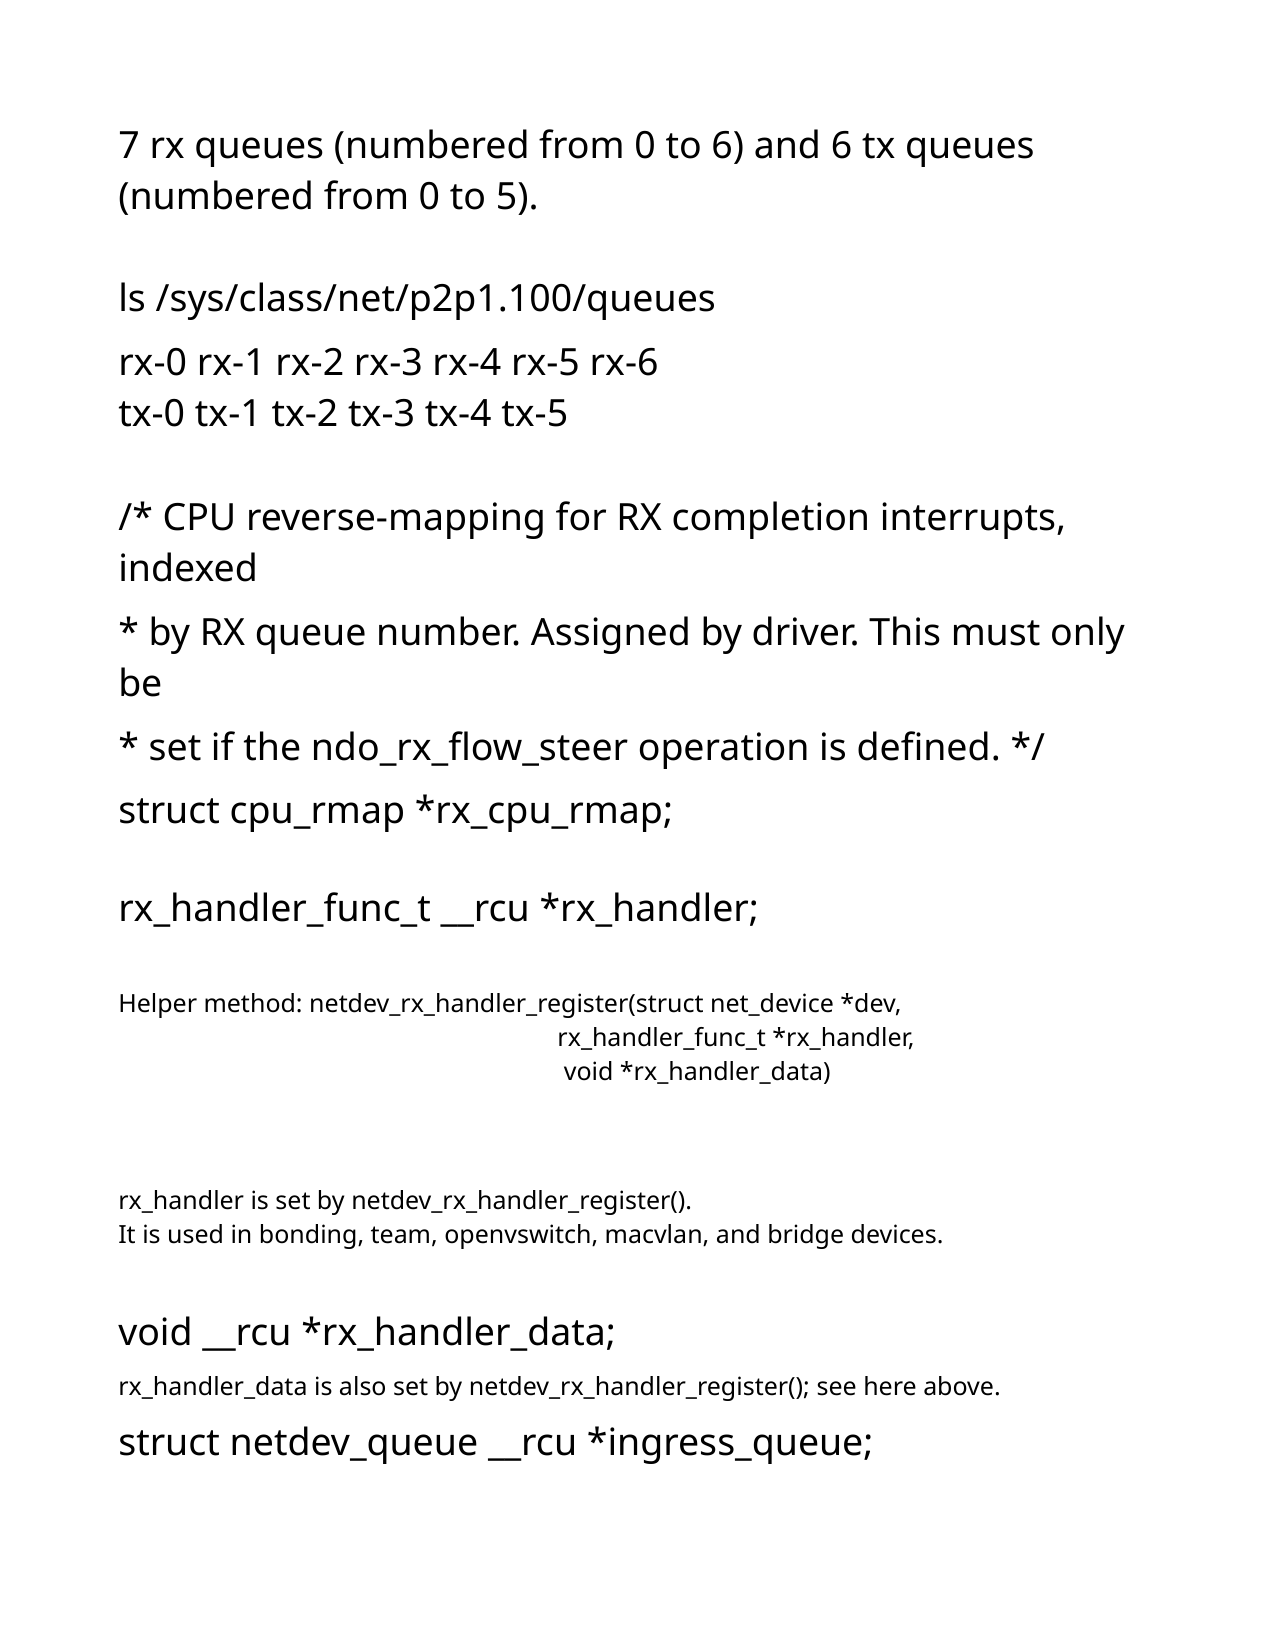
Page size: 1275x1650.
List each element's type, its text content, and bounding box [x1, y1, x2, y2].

text rx_handler_data is also set by netdev_rx_handler_register(); see here above. [118, 1368, 1157, 1402]
text rx_handler_func_t __rcu *rx_handler; [118, 847, 1157, 932]
text struct netdev_queue __rcu *ingress_queue; [118, 1415, 1157, 1466]
text * by RX queue number. Assigned by driver. This must only be [118, 605, 1157, 707]
text * set if the ndo_rx_flow_steer operation is defined. */ [118, 720, 1157, 771]
text struct cpu_rmap *rx_cpu_rmap; [118, 783, 1157, 834]
text rx-0 rx-1 rx-2 rx-3 rx-4 rx-5 rx-6 tx-0 tx-1 tx-2 tx-3 tx-4 tx-5 [118, 335, 1157, 437]
text 7 rx queues (numbered from 0 to 6) and 6 tx queues (numbered from 0 to 5). ls /sys/class/net/p2p1.100/queues [118, 118, 1157, 322]
text Helper method: netdev_rx_handler_register(struct net_device *dev, rx_handler_func_t *rx_handler, void *rx_handler_data) [118, 986, 1157, 1088]
text /* CPU reverse-mapping for RX completion interrupts, indexed [118, 491, 1157, 593]
text void __rcu *rx_handler_data; [118, 1305, 1157, 1356]
text rx_handler is set by netdev_rx_handler_register(). It is used in bonding, team, openvswitch, macvlan, and bridge devices. [118, 1183, 1157, 1251]
